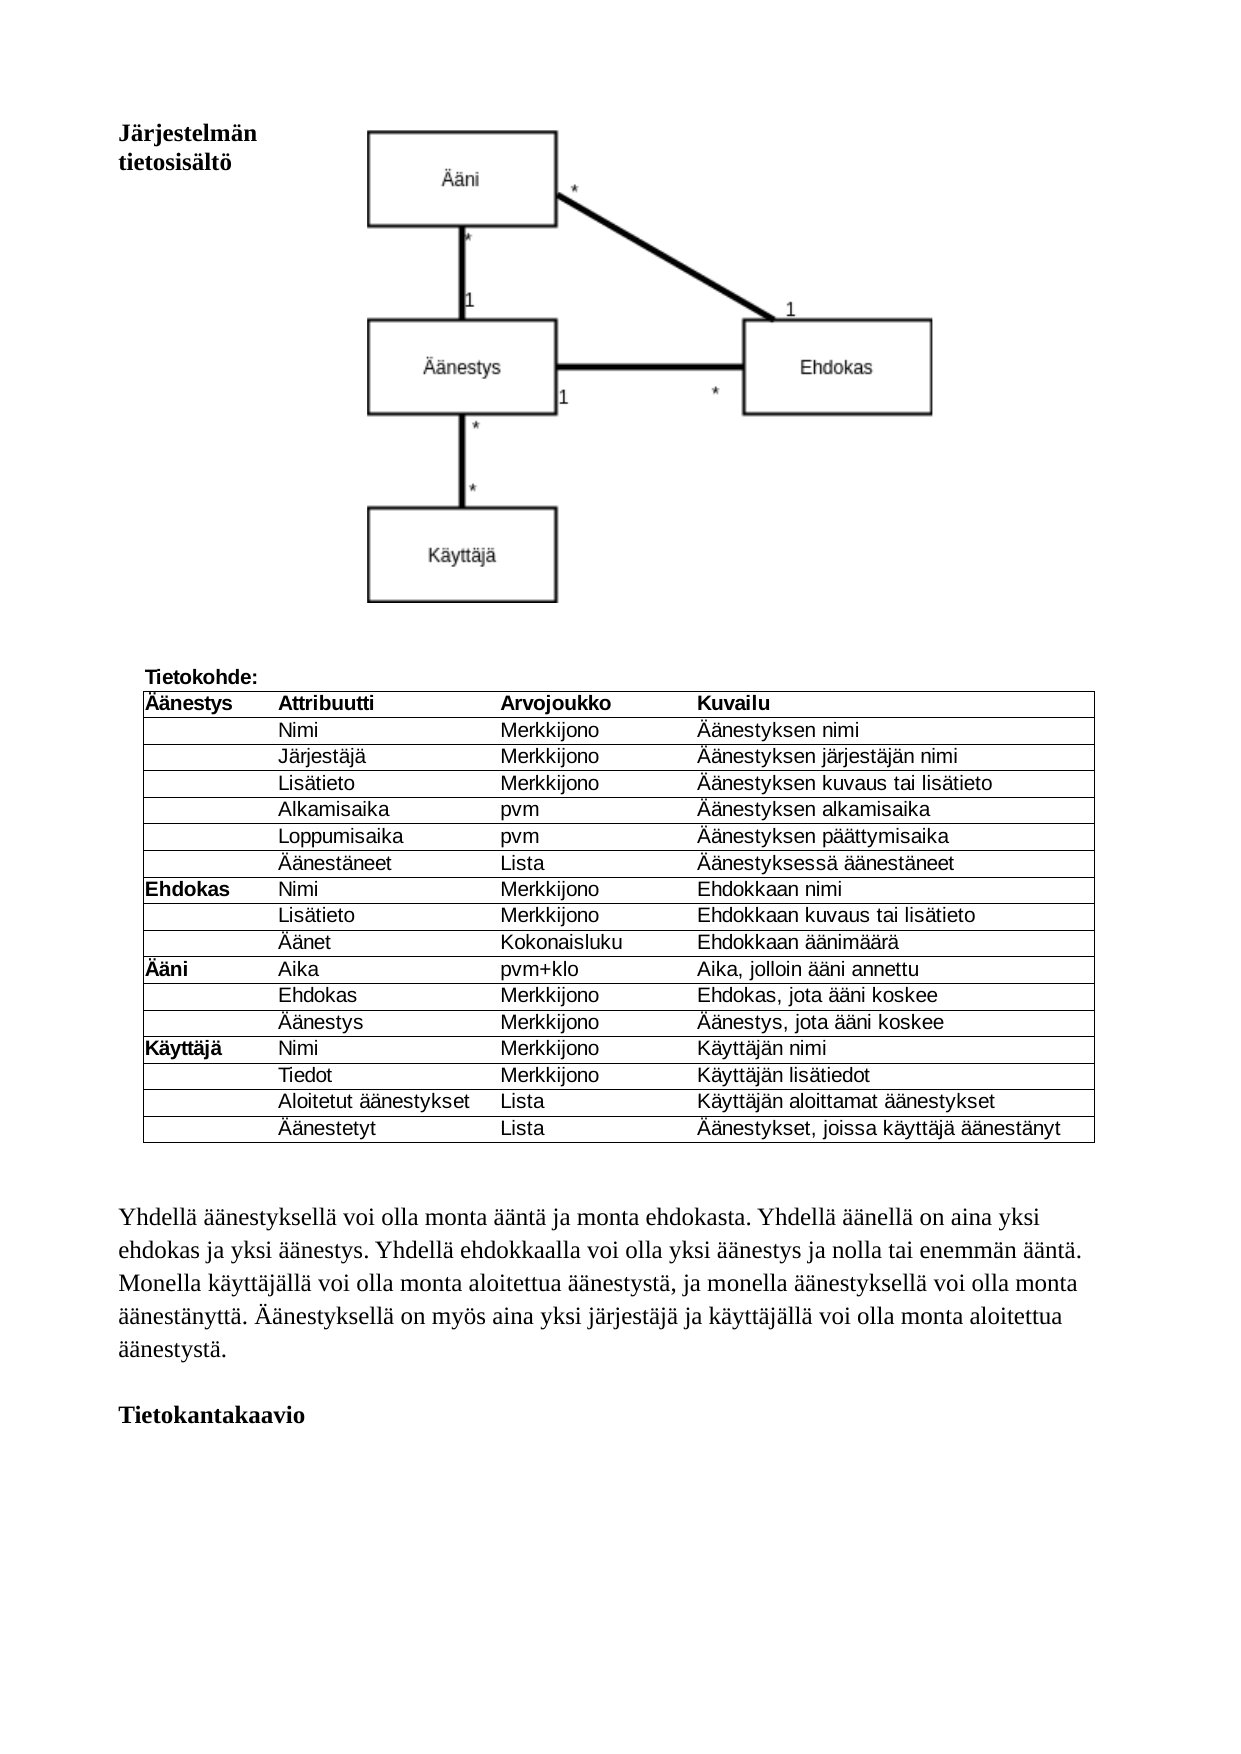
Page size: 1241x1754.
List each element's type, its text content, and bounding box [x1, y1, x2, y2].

text Järjestelmän tietosisältö [118, 118, 1122, 176]
text Yhdellä äänestyksellä voi olla monta ääntä ja monta ehdokasta. Yhdellä äänellä on aina yksi ehdokas ja yksi äänestys. Yhdellä ehdokkaalla voi olla yksi äänestys ja nolla tai enemmän ääntä. Monella käyttäjällä voi olla monta aloitettua äänestystä, ja monella äänestyksellä voi olla monta äänestänyttä. Äänestyksellä on myös aina yksi järjestäjä ja käyttäjällä voi olla monta aloitettua äänestystä. [118, 1202, 1122, 1363]
text Tietokantakaavio [118, 1400, 1122, 1429]
